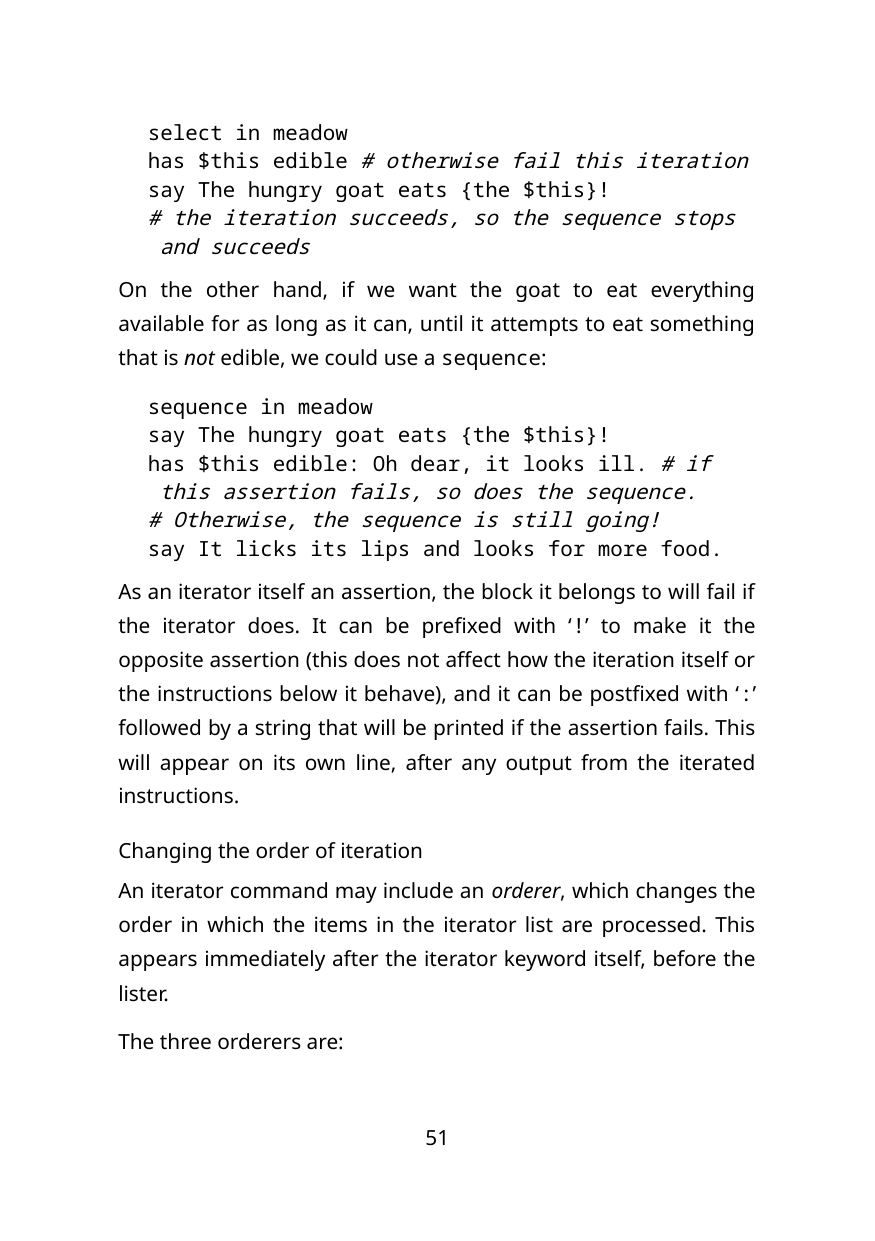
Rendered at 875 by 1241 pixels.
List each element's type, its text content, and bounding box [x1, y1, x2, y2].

text say It licks its lips and looks for more food. [148, 534, 756, 562]
text say The hungry goat eats {the $this}! [148, 175, 756, 203]
text sequence in meadow [148, 392, 756, 420]
text # the iteration succeeds, so the sequence stops and succeeds [148, 203, 756, 260]
text # Otherwise, the sequence is still going! [148, 506, 756, 534]
subtitle Changing the order of iteration [118, 836, 756, 865]
text say The hungry goat eats {the $this}! [148, 420, 756, 449]
text On the other hand, if we want the goat to eat everything available for as long as it can, until it attempts to eat something that is not edible, we could use a sequence: [118, 275, 756, 372]
text has $this edible: Oh dear, it looks ill. # if this assertion fails, so does the sequence. [148, 449, 756, 506]
text The three orderers are: [118, 1027, 756, 1056]
text An iterator command may include an orderer, which changes the order in which the items in the iterator list are processed. This appears immediately after the iterator keyword itself, before the lister. [118, 876, 756, 1007]
text select in meadow [148, 118, 756, 147]
text has $this edible # otherwise fail this iteration [148, 147, 756, 175]
text As an iterator itself an assertion, the block it belongs to will fail if the iterator does. It can be prefixed with ‘!’ to make it the opposite assertion (this does not affect how the iteration itself or the instructions below it behave), and it can be postfixed with ‘:’ followed by a string that will be printed if the assertion fails. This will appear on its own line, after any output from the iterated instructions. [118, 577, 756, 810]
